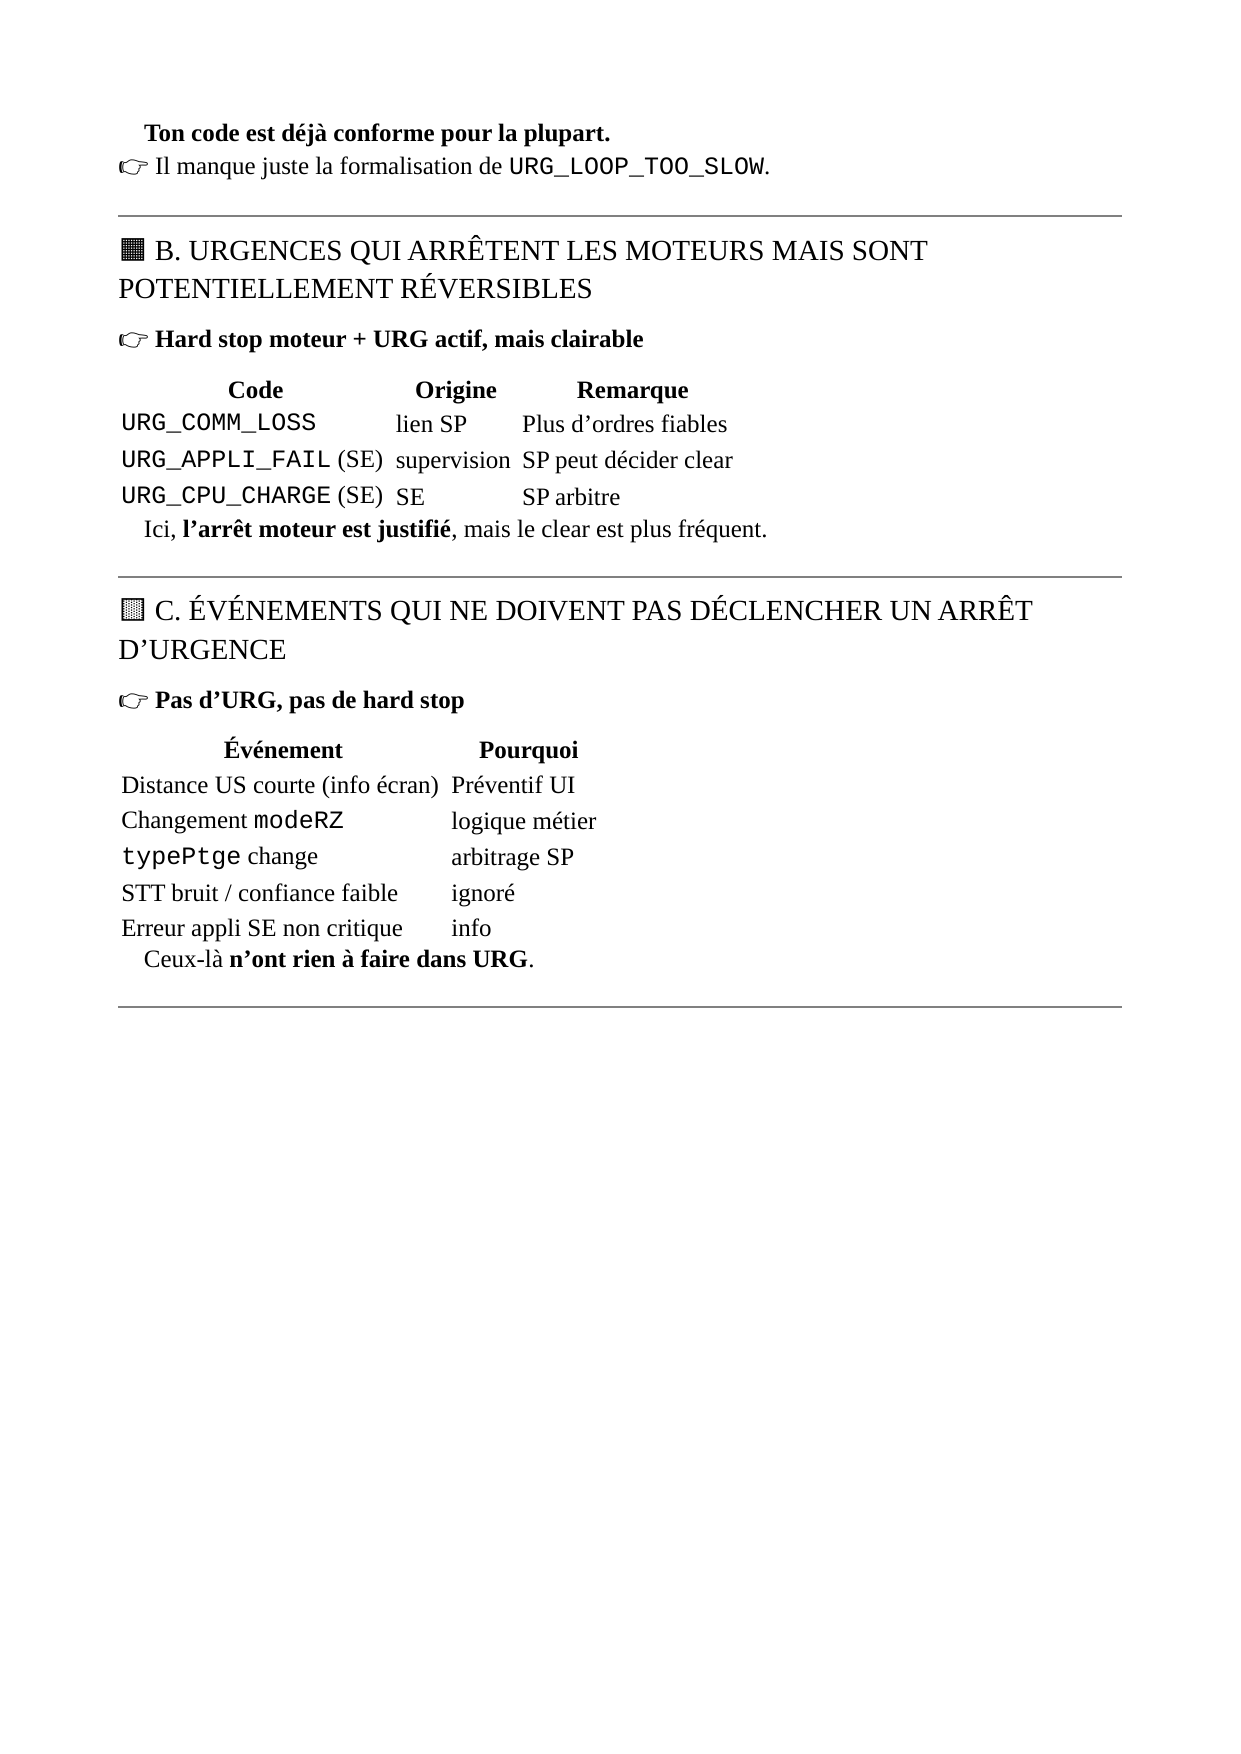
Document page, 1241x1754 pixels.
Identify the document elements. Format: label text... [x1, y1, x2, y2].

table_cell SP peut décider clear [519, 441, 746, 478]
table_header Origine [393, 372, 519, 406]
table_cell ignoré [448, 875, 609, 910]
text 📌 Ton code est déjà conforme pour la plupart. 👉 Il manque juste la formalisation de URG_LOOP_TOO_SLOW. [118, 118, 1122, 182]
table_cell Distance US courte (info écran) [118, 767, 448, 802]
table_cell supervision [393, 441, 519, 478]
text 👉 Hard stop moteur + URG actif, mais clairable [118, 324, 1122, 353]
table_cell Plus d’ordres fiables [519, 406, 746, 441]
table_cell URG_APPLI_FAIL (SE) [118, 441, 393, 478]
subtitle 🟨 C. ÉVÉNEMENTS QUI NE DOIVENT PAS DÉCLENCHER UN ARRÊT D’URGENCE [118, 593, 1122, 666]
table_header Pourquoi [448, 733, 609, 767]
table_cell lien SP [393, 406, 519, 441]
table_cell info [448, 910, 609, 944]
table_cell SP arbitre [519, 478, 746, 514]
table_header Événement [118, 733, 448, 767]
table_header Remarque [519, 372, 746, 406]
table_cell STT bruit / confiance faible [118, 875, 448, 910]
table_cell logique métier [448, 802, 609, 838]
table_cell Changement modeRZ [118, 802, 448, 838]
text 📌 Ici, l’arrêt moteur est justifié, mais le clear est plus fréquent. [118, 514, 1122, 543]
table_cell arbitrage SP [448, 839, 609, 875]
text 👉 Pas d’URG, pas de hard stop [118, 685, 1122, 714]
table_cell Erreur appli SE non critique [118, 910, 448, 944]
table_cell URG_COMM_LOSS [118, 406, 393, 441]
table_cell typePtge change [118, 839, 448, 875]
subtitle 🟧 B. URGENCES QUI ARRÊTENT LES MOTEURS MAIS SONT POTENTIELLEMENT RÉVERSIBLES [118, 233, 1122, 305]
text 📌 Ceux-là n’ont rien à faire dans URG. [118, 944, 1122, 973]
table_header Code [118, 372, 393, 406]
table_cell SE [393, 478, 519, 514]
table_cell Préventif UI [448, 767, 609, 802]
table_cell URG_CPU_CHARGE (SE) [118, 478, 393, 514]
